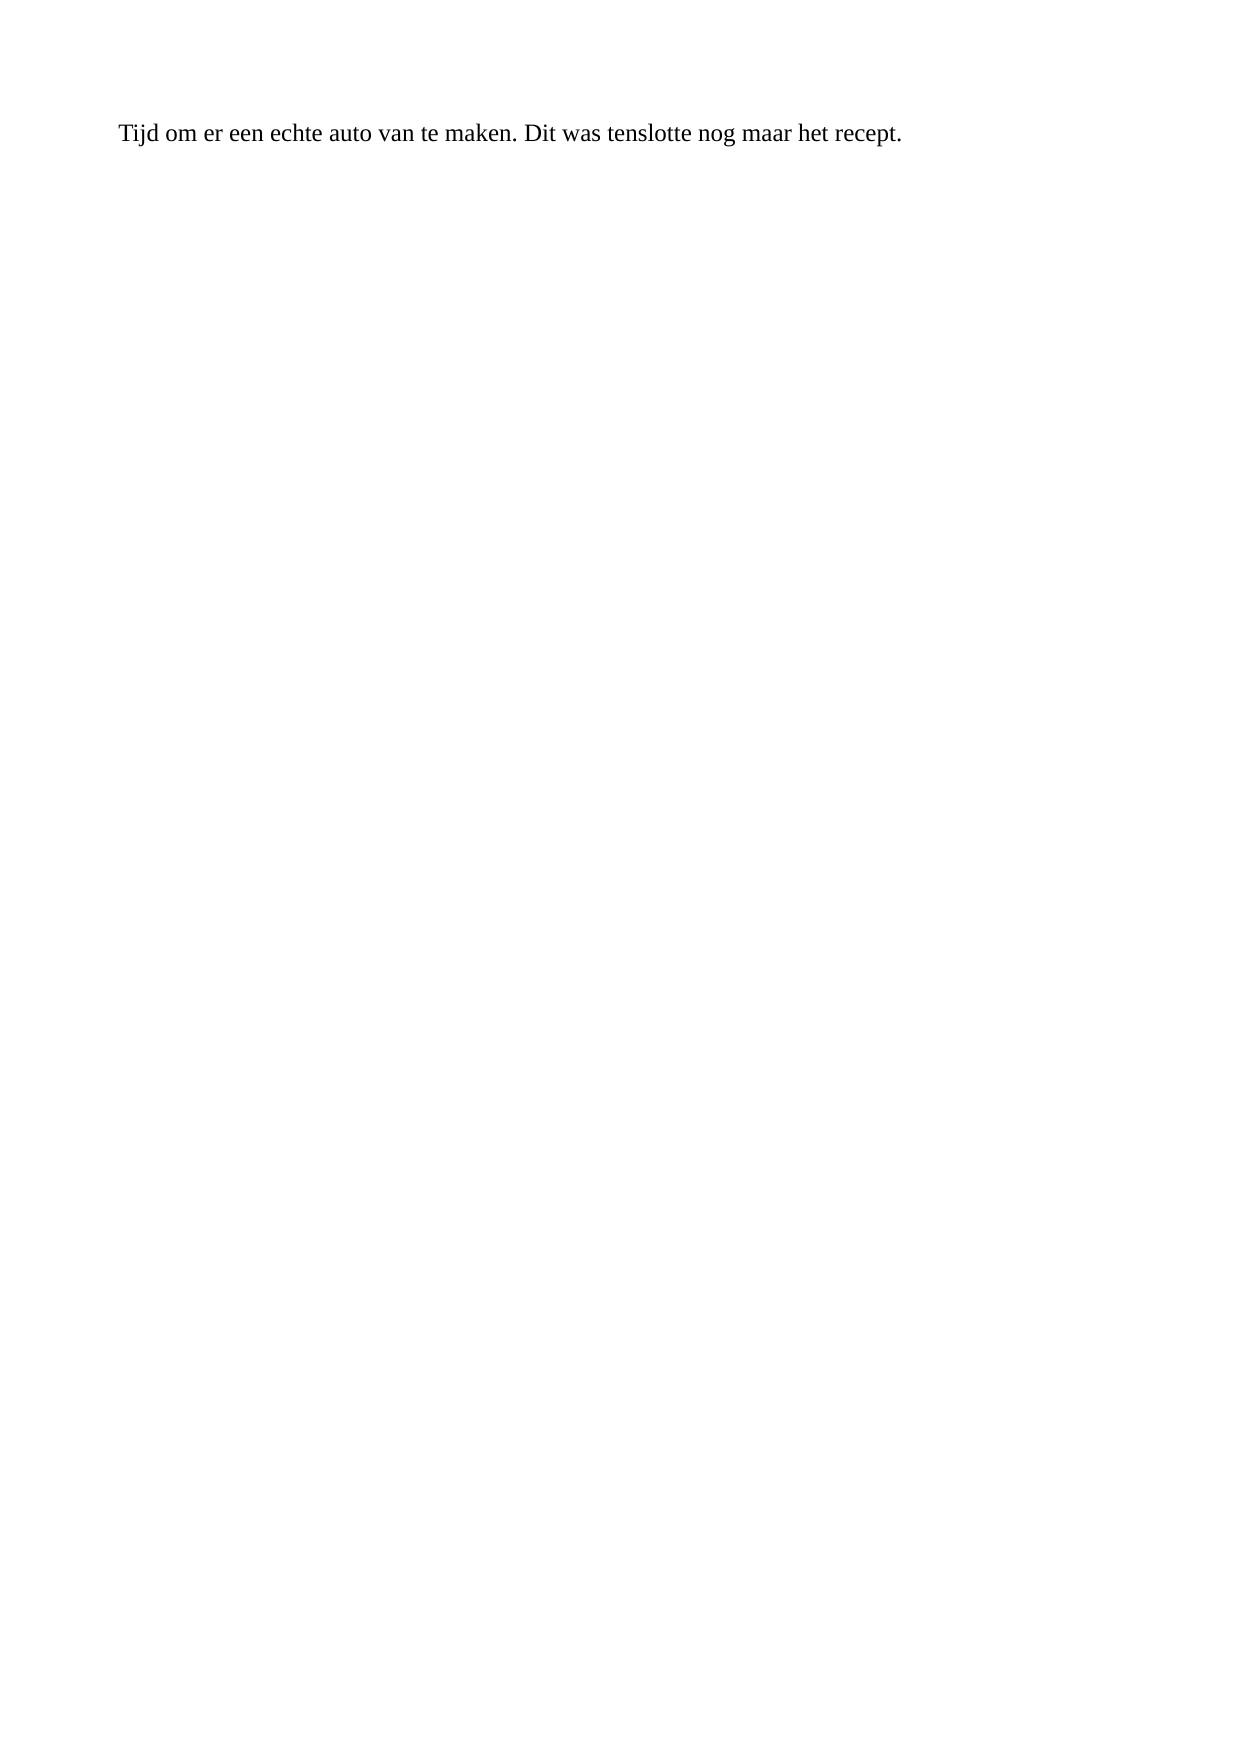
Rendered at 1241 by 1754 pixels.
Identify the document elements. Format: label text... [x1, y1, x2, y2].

text Tijd om er een echte auto van te maken. Dit was tenslotte nog maar het recept. [118, 118, 1122, 147]
